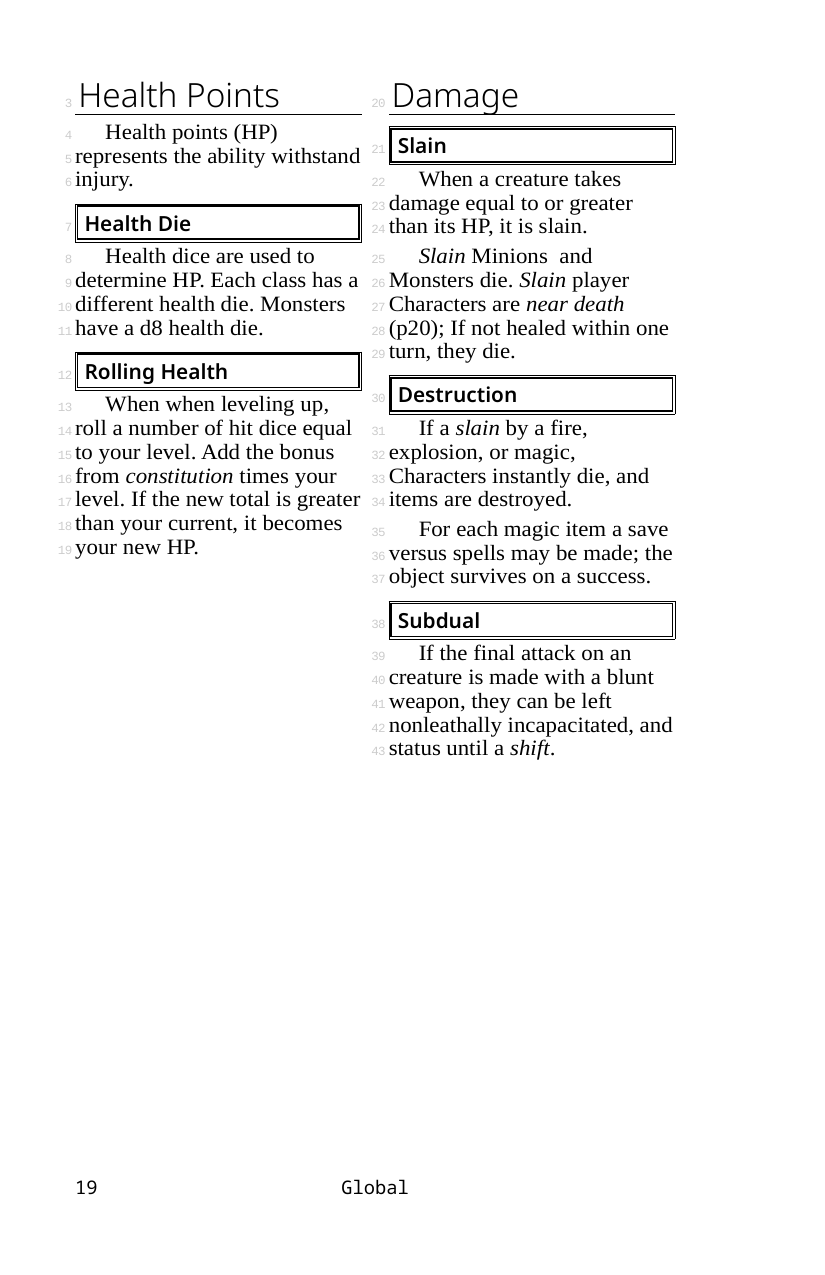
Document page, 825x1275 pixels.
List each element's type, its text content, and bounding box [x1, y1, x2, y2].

subtitle Subdual [392, 604, 672, 636]
text If the final attack on an creature is made with a blunt weapon, they can be left nonleathally incapacitated, and status until a shift. [388, 642, 675, 761]
text Slain Minions and Monsters die. Slain player Characters are near death (p18); If not healed within one turn, they die. [388, 245, 675, 363]
subtitle damage [388, 75, 675, 114]
subtitle Rolling Health [78, 355, 358, 387]
text When when leveling up, roll a number of hit dice equal to your level. Add the bonus from constitution times your level. If the new total is greater than your current, it becomes your new HP. [75, 393, 362, 559]
subtitle health points [75, 75, 362, 114]
subtitle Slain [392, 130, 672, 161]
subtitle Health Die [78, 207, 358, 238]
text When a creature takes damage equal to or greater than its HP, it is slain. [388, 168, 675, 239]
text Health dice are used to determine HP. Each class has a different health die. Monsters have a d8 health die. [75, 245, 362, 340]
subtitle Destruction [392, 379, 672, 410]
text If a slain by a fire, explosion, or magic, Characters instantly die, and items are destroyed. [388, 417, 675, 512]
text Health points (HP) represents the ability withstand injury. [75, 120, 362, 192]
text For each magic item a save versus spells may be made; the object survives on a success. [388, 518, 675, 589]
